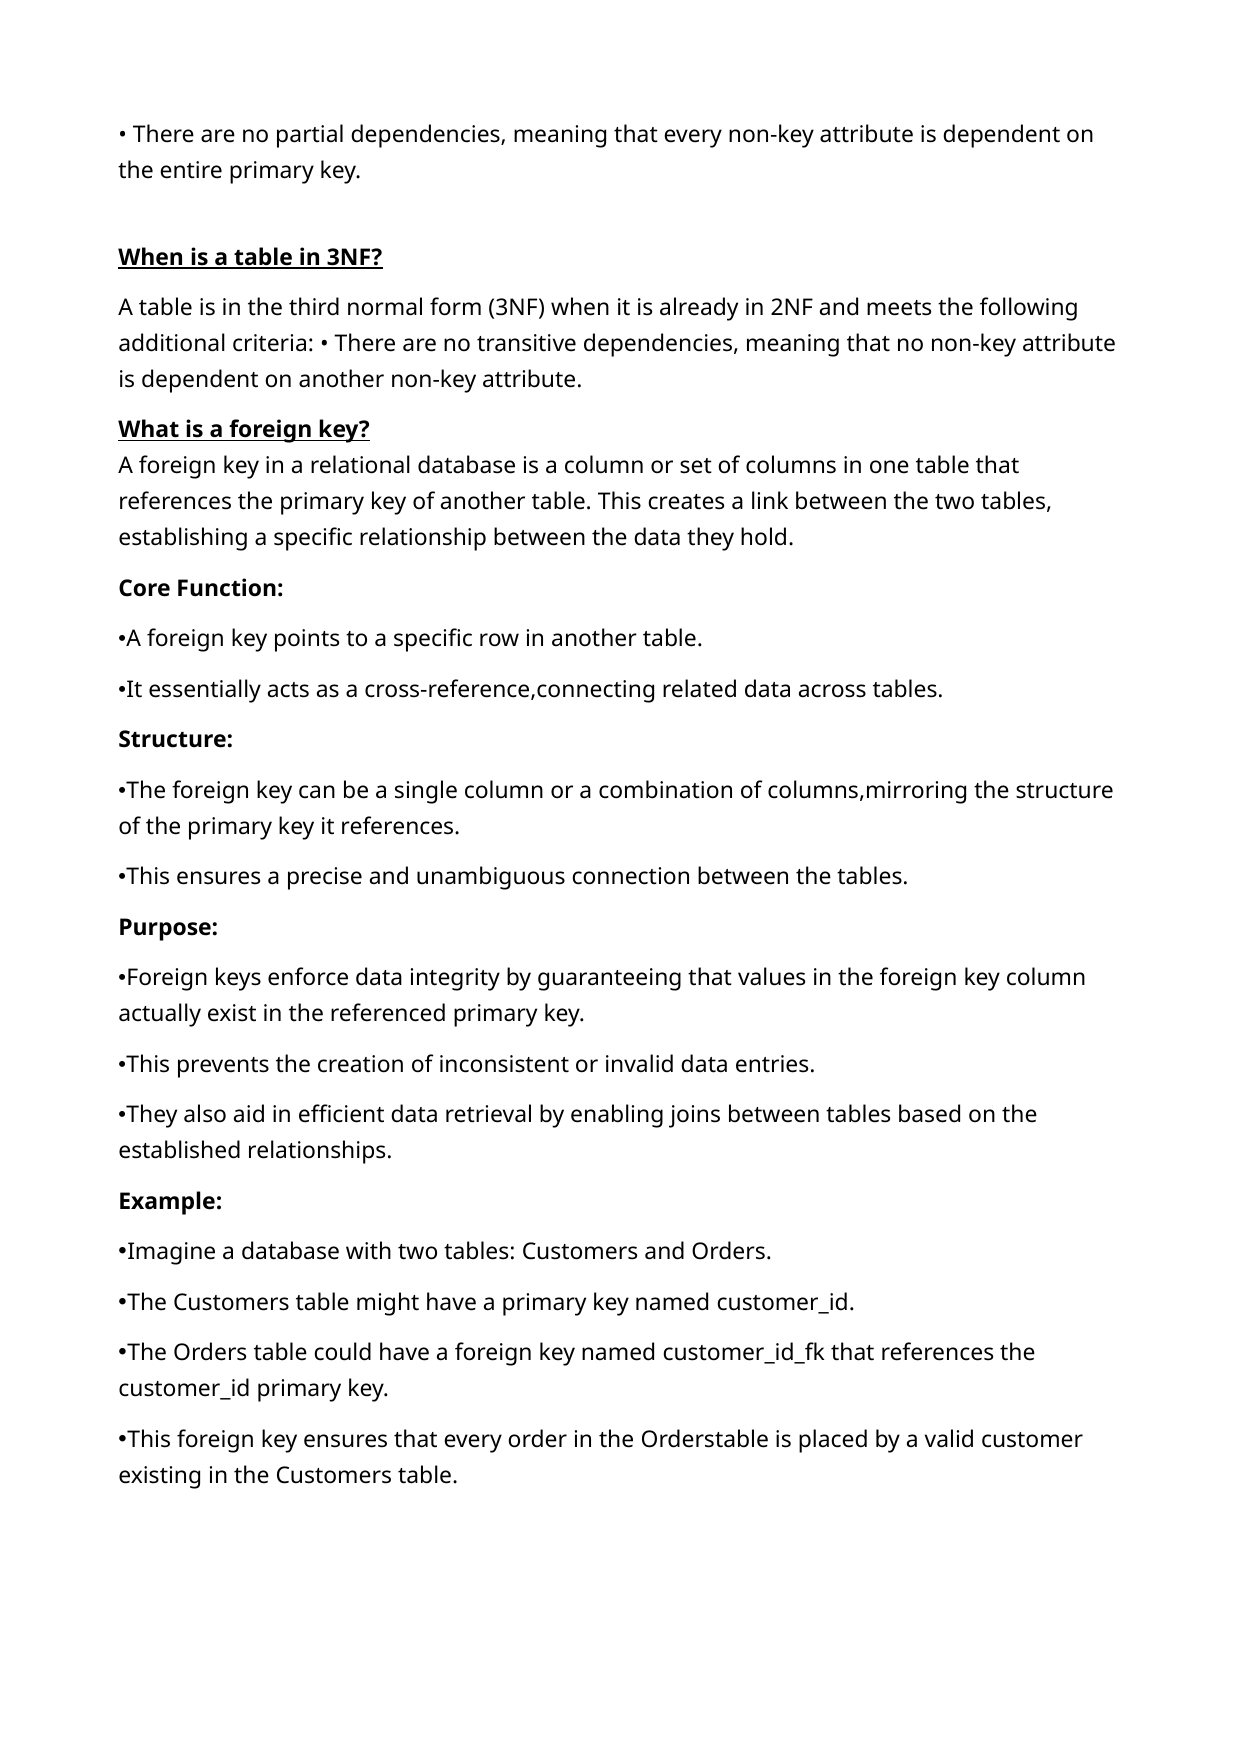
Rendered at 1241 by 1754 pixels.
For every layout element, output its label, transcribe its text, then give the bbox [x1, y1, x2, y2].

list The Orders table could have a foreign key named customer_id_fk that references the customer_id primary key. [118, 1336, 1122, 1403]
text Purpose: [118, 911, 1122, 942]
list This prevents the creation of inconsistent or invalid data entries. [118, 1048, 1122, 1079]
text When is a table in 3NF? [118, 241, 1122, 272]
list The foreign key can be a single column or a combination of columns,mirroring the structure of the primary key it references. [118, 774, 1122, 841]
text Structure: [118, 723, 1122, 754]
list This ensures a precise and unambiguous connection between the tables. [118, 860, 1122, 892]
list Foreign keys enforce data integrity by guaranteeing that values in the foreign key column actually exist in the referenced primary key. [118, 961, 1122, 1028]
text What is a foreign key? A foreign key in a relational database is a column or set of columns in one table that references the primary key of another table. This creates a link between the two tables, establishing a specific relationship between the data they hold. [118, 413, 1122, 552]
text A table is in the third normal form (3NF) when it is already in 2NF and meets the following additional criteria: • There are no transitive dependencies, meaning that no non-key attribute is dependent on another non-key attribute. [118, 291, 1122, 394]
list Imagine a database with two tables: Customers and Orders. [118, 1235, 1122, 1267]
list They also aid in efficient data retrieval by enabling joins between tables based on the established relationships. [118, 1098, 1122, 1166]
list This foreign key ensures that every order in the Orderstable is placed by a valid customer existing in the Customers table. [118, 1423, 1122, 1490]
text Core Function: [118, 572, 1122, 603]
list A foreign key points to a specific row in another table. [118, 622, 1122, 653]
list The Customers table might have a primary key named customer_id. [118, 1286, 1122, 1317]
list It essentially acts as a cross-reference,connecting related data across tables. [118, 673, 1122, 704]
text Example: [118, 1185, 1122, 1216]
text • There are no partial dependencies, meaning that every non-key attribute is dependent on the entire primary key. [118, 118, 1122, 221]
